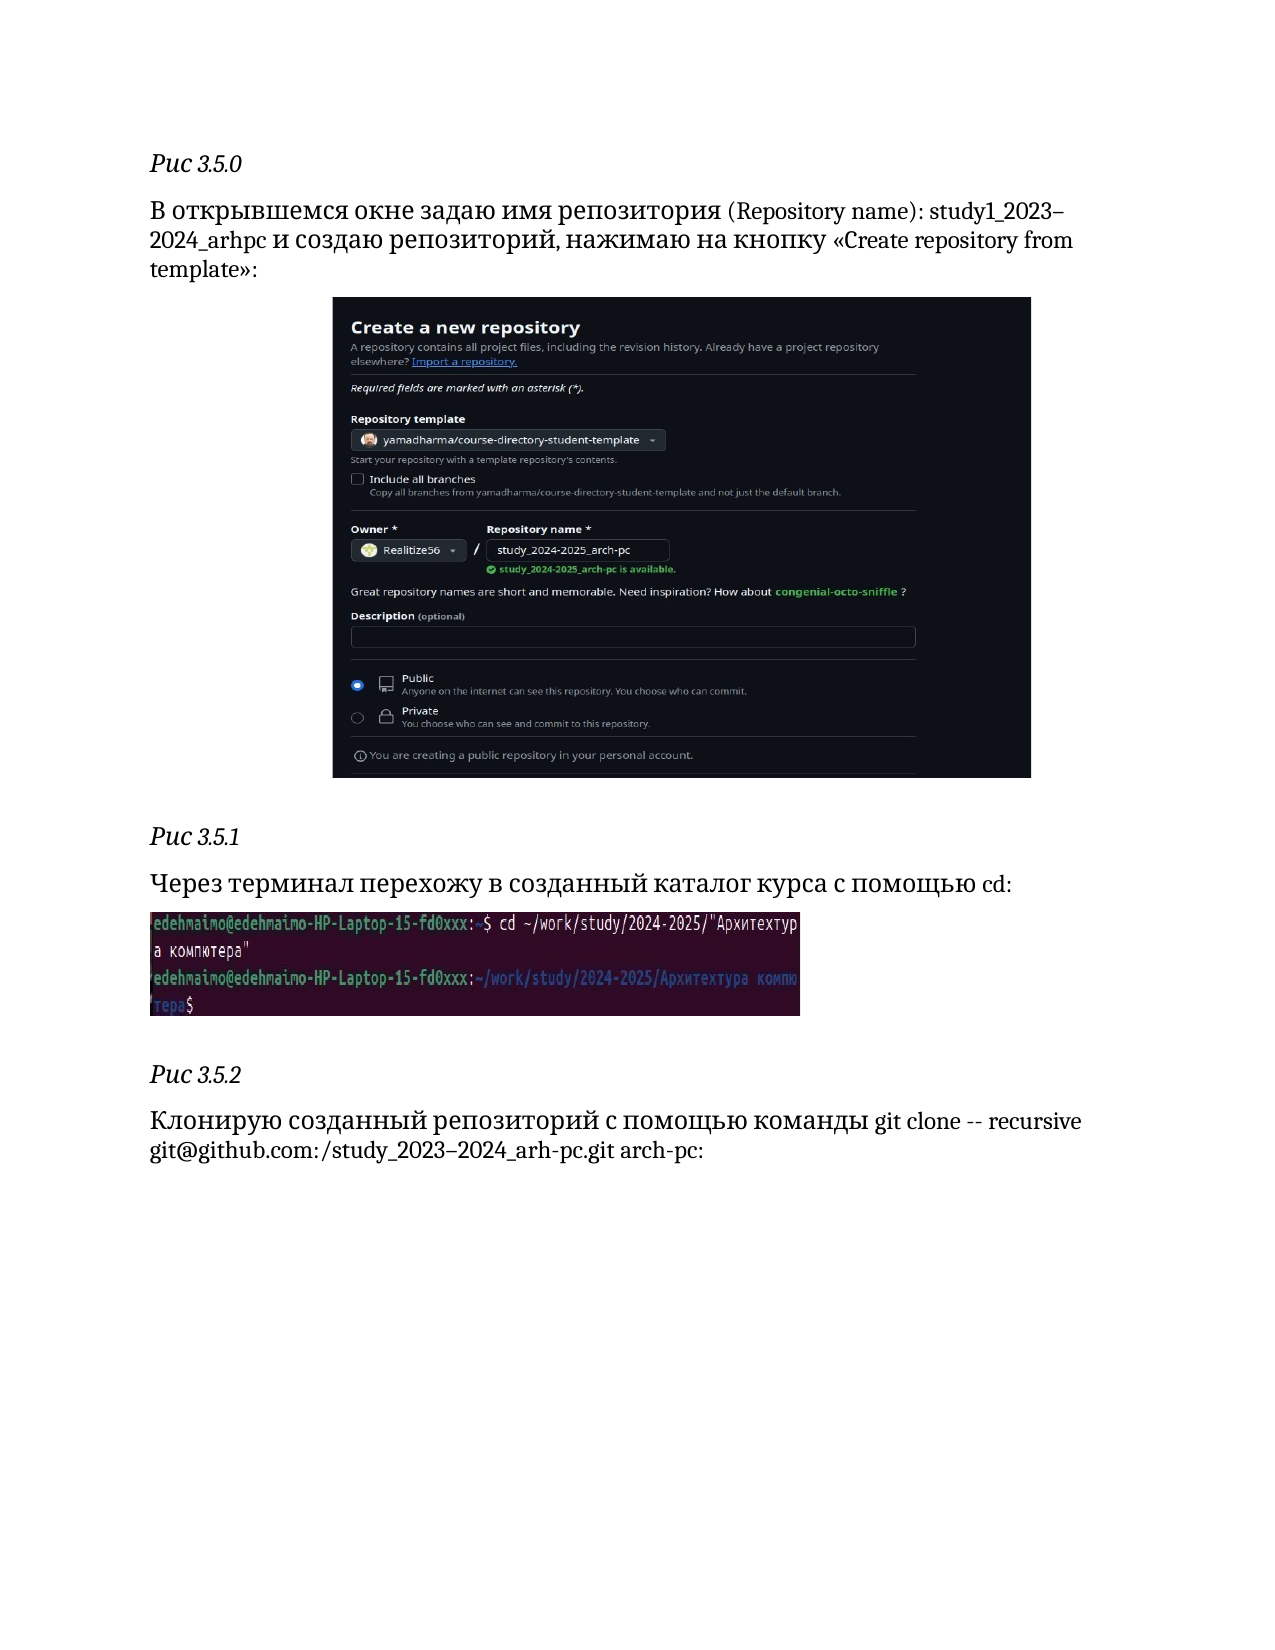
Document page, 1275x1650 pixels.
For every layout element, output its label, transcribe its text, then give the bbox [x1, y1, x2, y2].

text Через терминал перехожу в созданный каталог курса с помощью cd: [149, 869, 1125, 898]
subtitle Рис 3.5.1 [149, 823, 1125, 852]
text В открывшемся окне задаю имя репозитория (Repository name): study1_2023– 2024_arhpc и создаю репозиторий, нажимаю на кнопку «Create repository from template»: [149, 197, 1125, 284]
subtitle Рис 3.5.2 [149, 1061, 1125, 1089]
subtitle Рис 3.5.0 [149, 150, 1125, 179]
text Клонирую созданный репозиторий с помощью команды git clone -- recursive git@github.com:/study_2023–2024_arh-pc.git arch-pc: [149, 1107, 1125, 1165]
